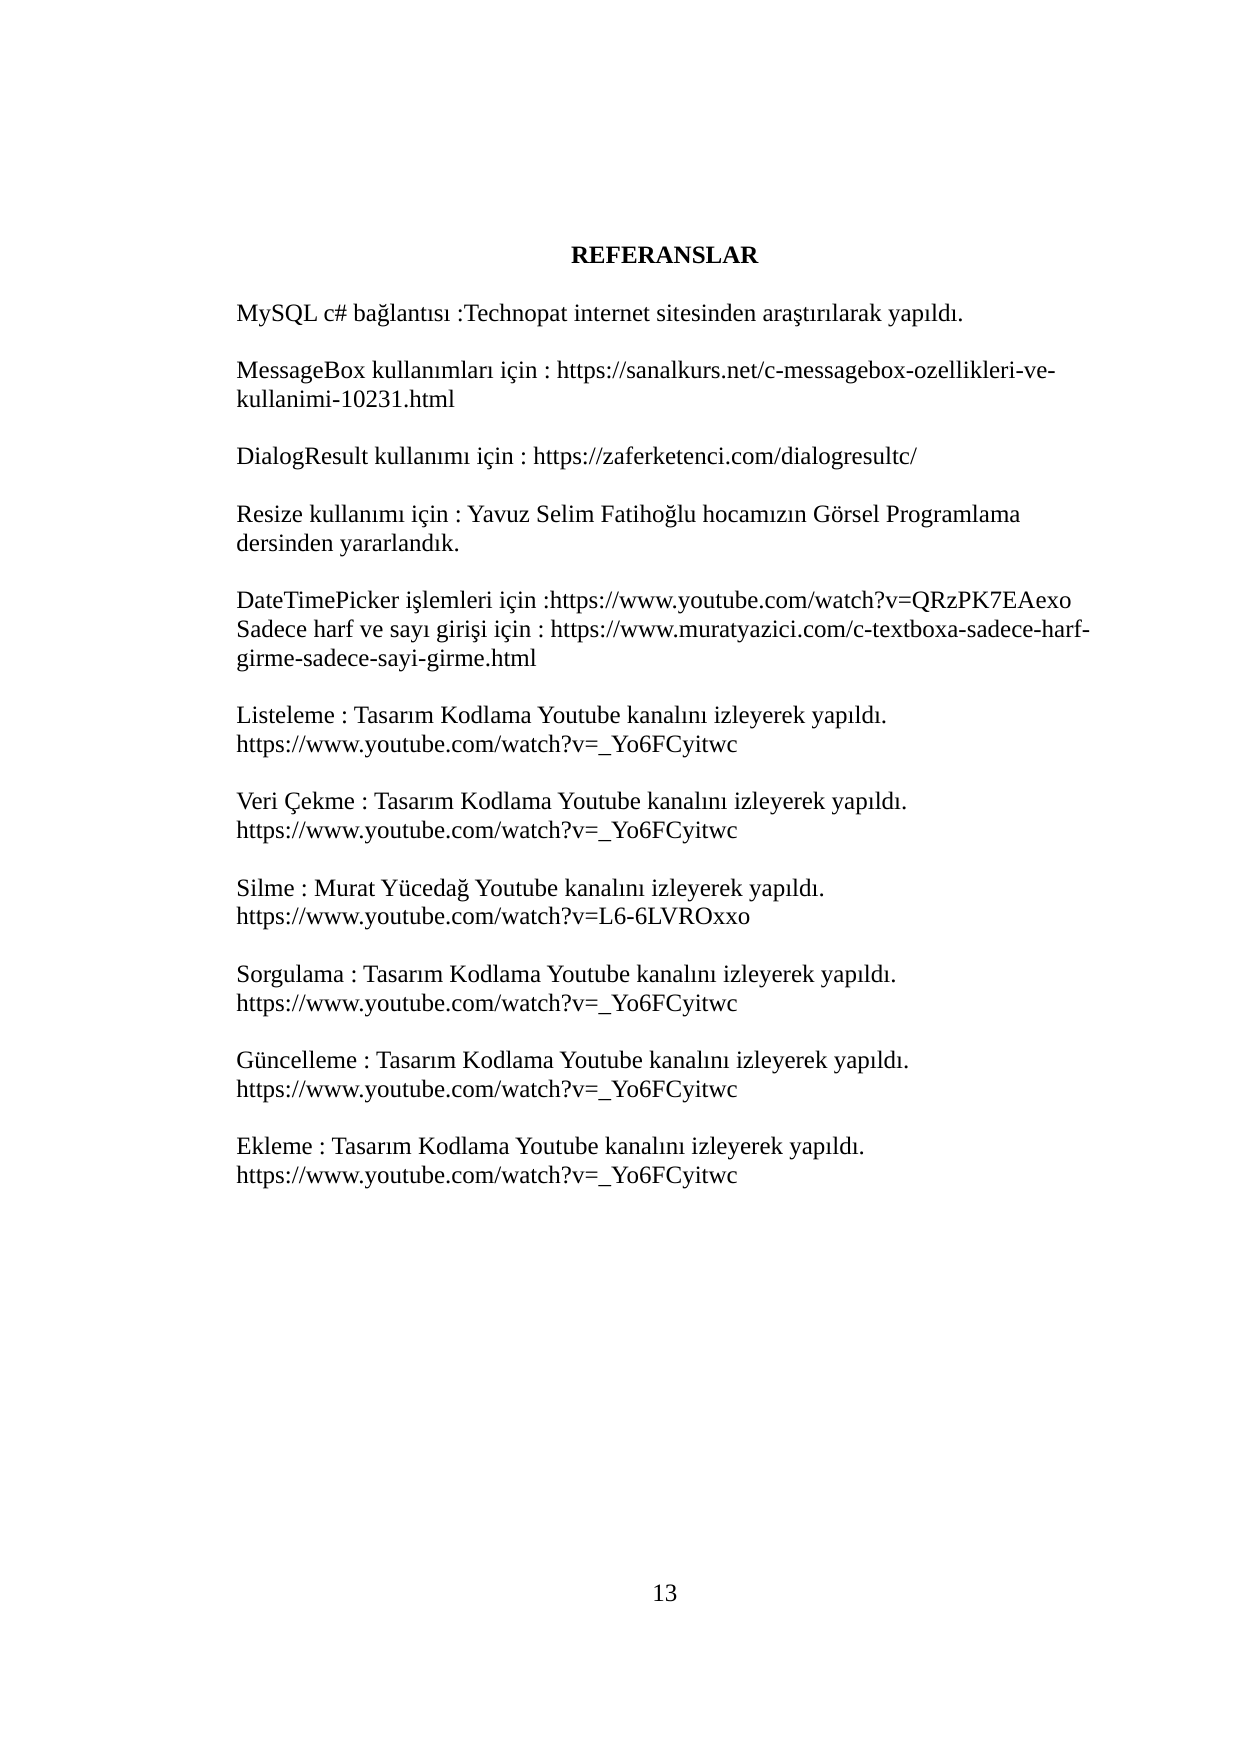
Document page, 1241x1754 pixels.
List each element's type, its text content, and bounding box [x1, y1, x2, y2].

text MessageBox kullanımları için : https://sanalkurs.net/c-messagebox-ozellikleri-ve-kullanimi-10231.html [236, 355, 1093, 413]
text Ekleme : Tasarım Kodlama Youtube kanalını izleyerek yapıldı. https://www.youtube.com/watch?v=_Yo6FCyitwc [236, 1131, 1093, 1189]
text Listeleme : Tasarım Kodlama Youtube kanalını izleyerek yapıldı. https://www.youtube.com/watch?v=_Yo6FCyitwc [236, 700, 1093, 758]
text REFERANSLAR [236, 240, 1093, 269]
text Resize kullanımı için : Yavuz Selim Fatihoğlu hocamızın Görsel Programlama dersinden yararlandık. [236, 499, 1093, 556]
text Güncelleme : Tasarım Kodlama Youtube kanalını izleyerek yapıldı. https://www.youtube.com/watch?v=_Yo6FCyitwc [236, 1045, 1093, 1103]
text DialogResult kullanımı için : https://zaferketenci.com/dialogresultc/ [236, 441, 1093, 470]
text Veri Çekme : Tasarım Kodlama Youtube kanalını izleyerek yapıldı. https://www.youtube.com/watch?v=_Yo6FCyitwc [236, 786, 1093, 844]
text Sorgulama : Tasarım Kodlama Youtube kanalını izleyerek yapıldı. https://www.youtube.com/watch?v=_Yo6FCyitwc [236, 959, 1093, 1016]
text Silme : Murat Yücedağ Youtube kanalını izleyerek yapıldı. https://www.youtube.com/watch?v=L6-6LVROxxo [236, 873, 1093, 930]
text MySQL c# bağlantısı :Technopat internet sitesinden araştırılarak yapıldı. [236, 298, 1093, 326]
text DateTimePicker işlemleri için :https://www.youtube.com/watch?v=QRzPK7EAexo [236, 585, 1093, 614]
text Sadece harf ve sayı girişi için : https://www.muratyazici.com/c-textboxa-sadece-harf-girme-sadece-sayi-girme.html [236, 614, 1093, 671]
